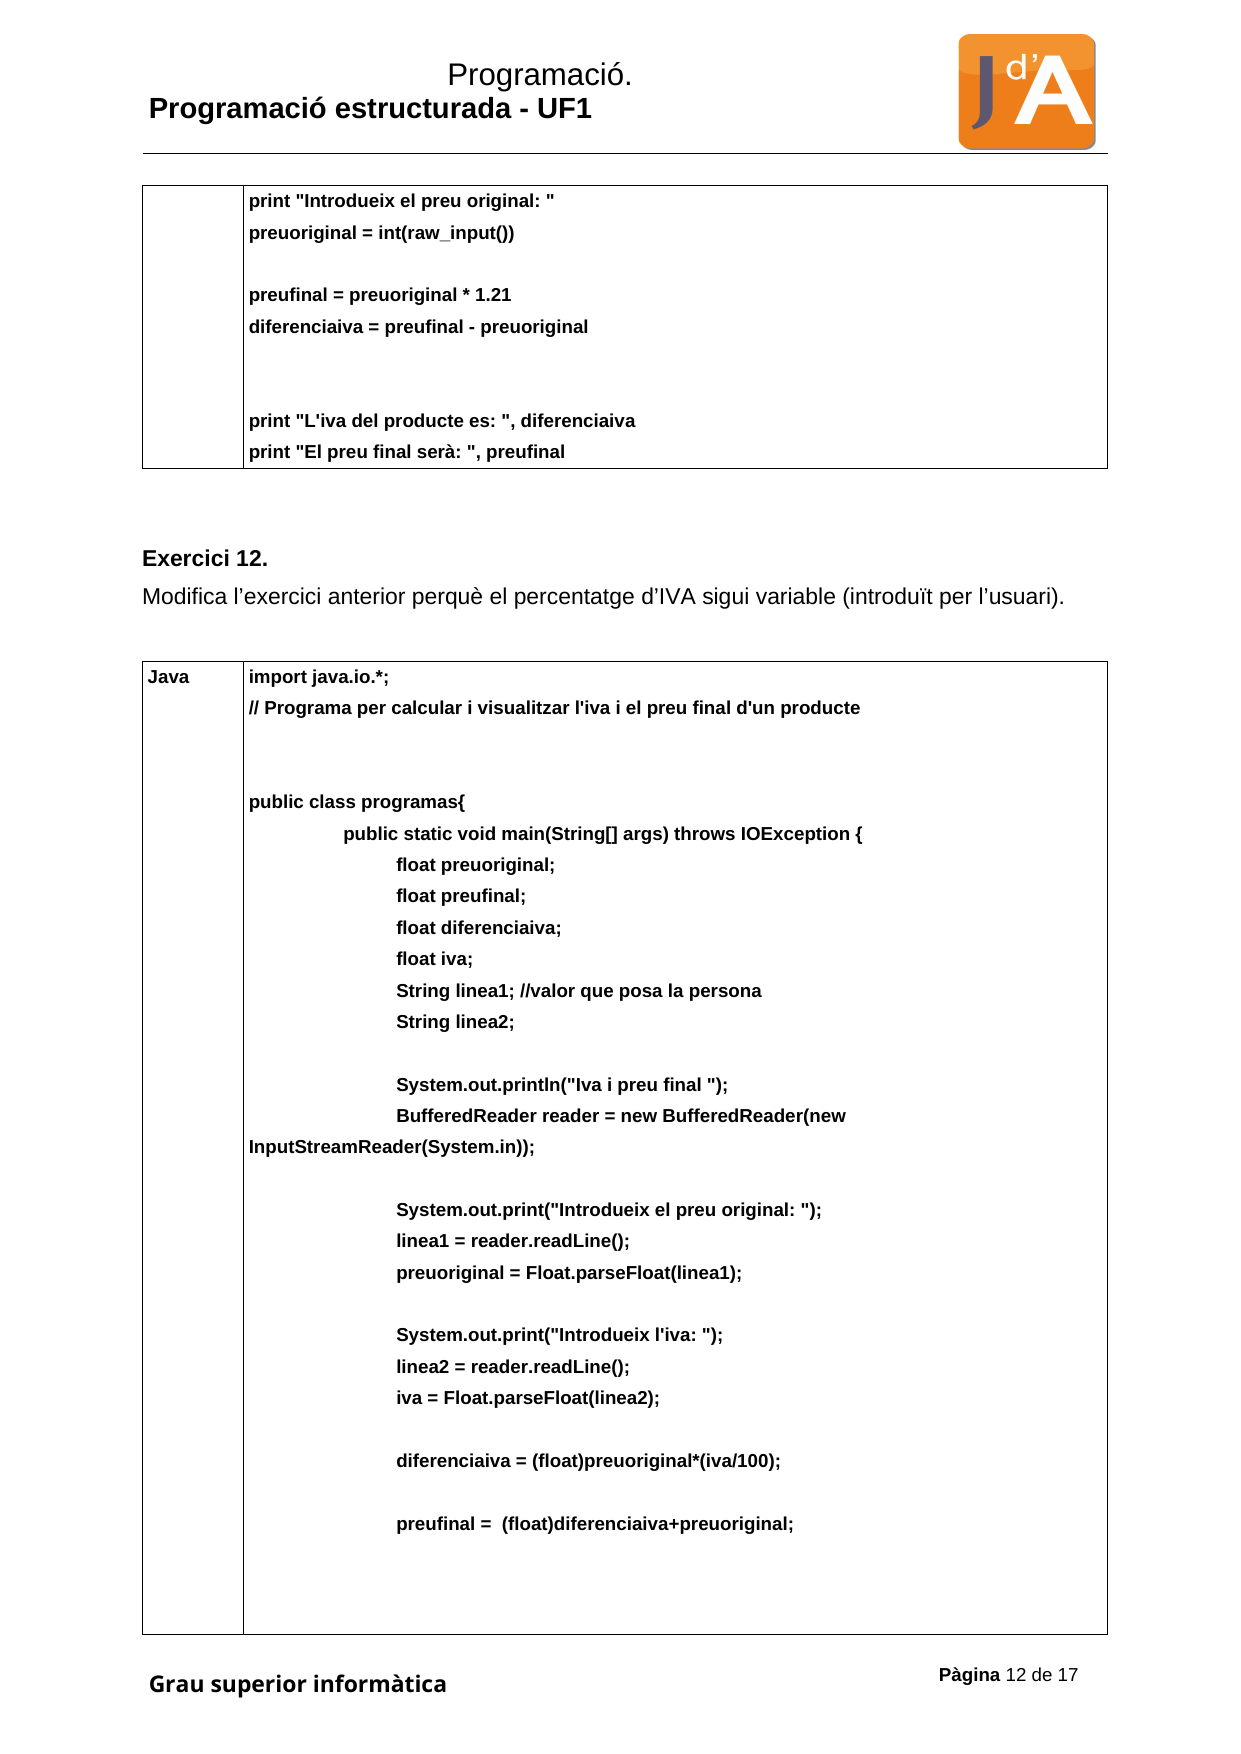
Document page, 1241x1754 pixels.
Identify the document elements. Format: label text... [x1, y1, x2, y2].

text Exercici 12. [142, 545, 1107, 571]
text Modifica l’exercici anterior perquè el percentatge d’IVA sigui variable (introduït per l’usuari). [142, 584, 1107, 609]
table_cell print "Introdueix el preu original: " preuoriginal = int(raw_input()) preufinal = preuoriginal * 1.21 diferenciaiva = preufinal - preuoriginal print "L'iva del producte es: ", diferenciaiva print "El preu final serà: ", preufinal [244, 186, 1107, 468]
table_cell [143, 186, 243, 468]
table_header import java.io.*; // Programa per calcular i visualitzar l'iva i el preu final d'un producte public class programas{ public static void main(String[] args) throws IOException { float preuoriginal; float preufinal; float diferenciaiva; float iva; String linea1; //valor que posa la persona String linea2; System.out.println("Iva i preu final "); BufferedReader reader = new BufferedReader(new InputStreamReader(System.in)); System.out.print("Introdueix el preu original: "); linea1 = reader.readLine(); preuoriginal = Float.parseFloat(linea1); System.out.print("Introdueix l'iva: "); linea2 = reader.readLine(); iva = Float.parseFloat(linea2); diferenciaiva = (float)preuoriginal*(iva/100); preufinal = (float)diferenciaiva+preuoriginal; [244, 662, 1107, 1634]
picture [958, 34, 1096, 150]
table_header Java [143, 662, 243, 1634]
